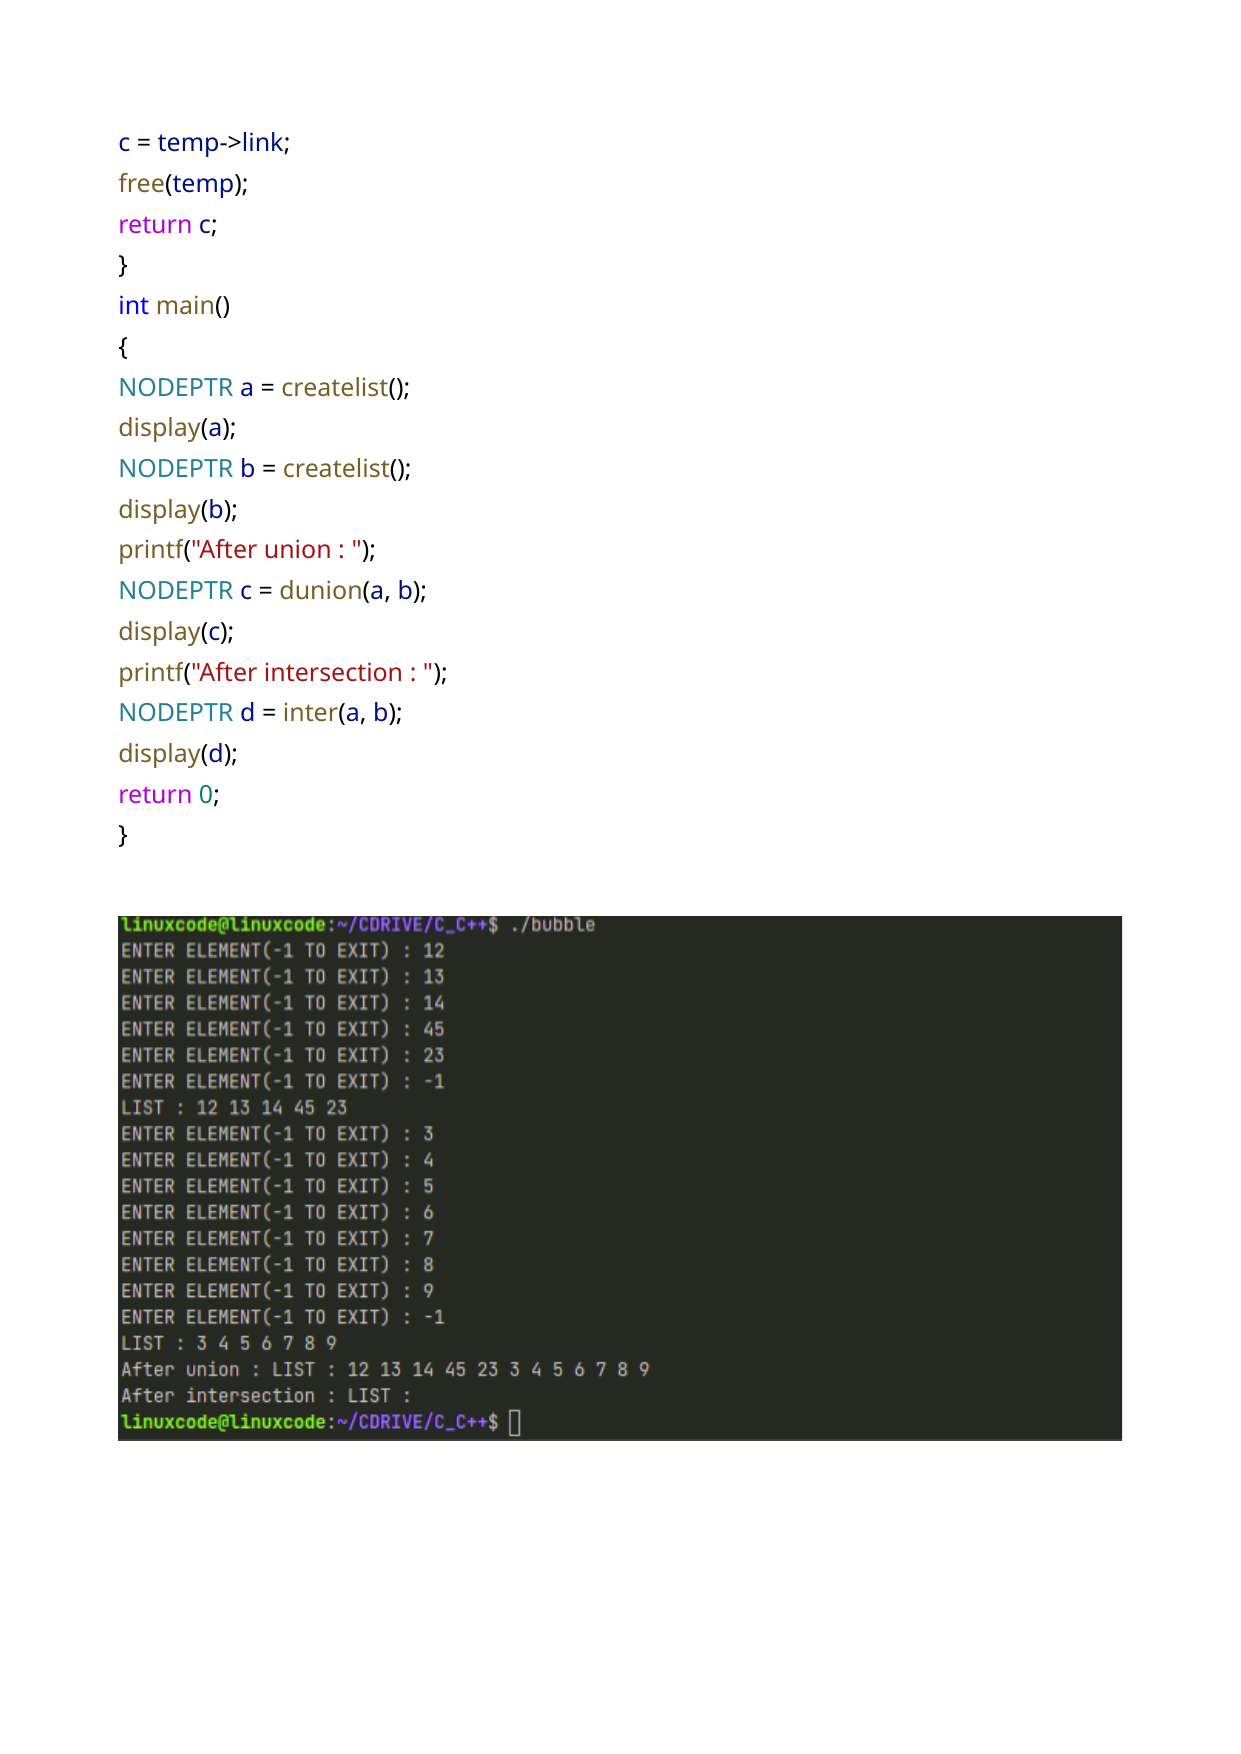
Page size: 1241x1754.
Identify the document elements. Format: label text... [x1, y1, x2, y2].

text return 0; [118, 770, 1122, 811]
text } [118, 240, 1122, 281]
text { [118, 322, 1122, 362]
text int main() [118, 281, 1122, 322]
text NODEPTR a = createlist(); [118, 362, 1122, 403]
text } [118, 811, 1122, 851]
picture [118, 916, 1123, 1441]
text printf("After union : "); [118, 525, 1122, 566]
text NODEPTR c = dunion(a, b); [118, 566, 1122, 607]
text return c; [118, 199, 1122, 240]
text c = temp->link; [118, 118, 1122, 159]
text display(d); [118, 729, 1122, 770]
text display(b); [118, 485, 1122, 525]
text display(a); [118, 403, 1122, 444]
text NODEPTR b = createlist(); [118, 444, 1122, 485]
text printf("After intersection : "); [118, 648, 1122, 688]
text NODEPTR d = inter(a, b); [118, 688, 1122, 729]
text free(temp); [118, 159, 1122, 199]
text display(c); [118, 607, 1122, 648]
